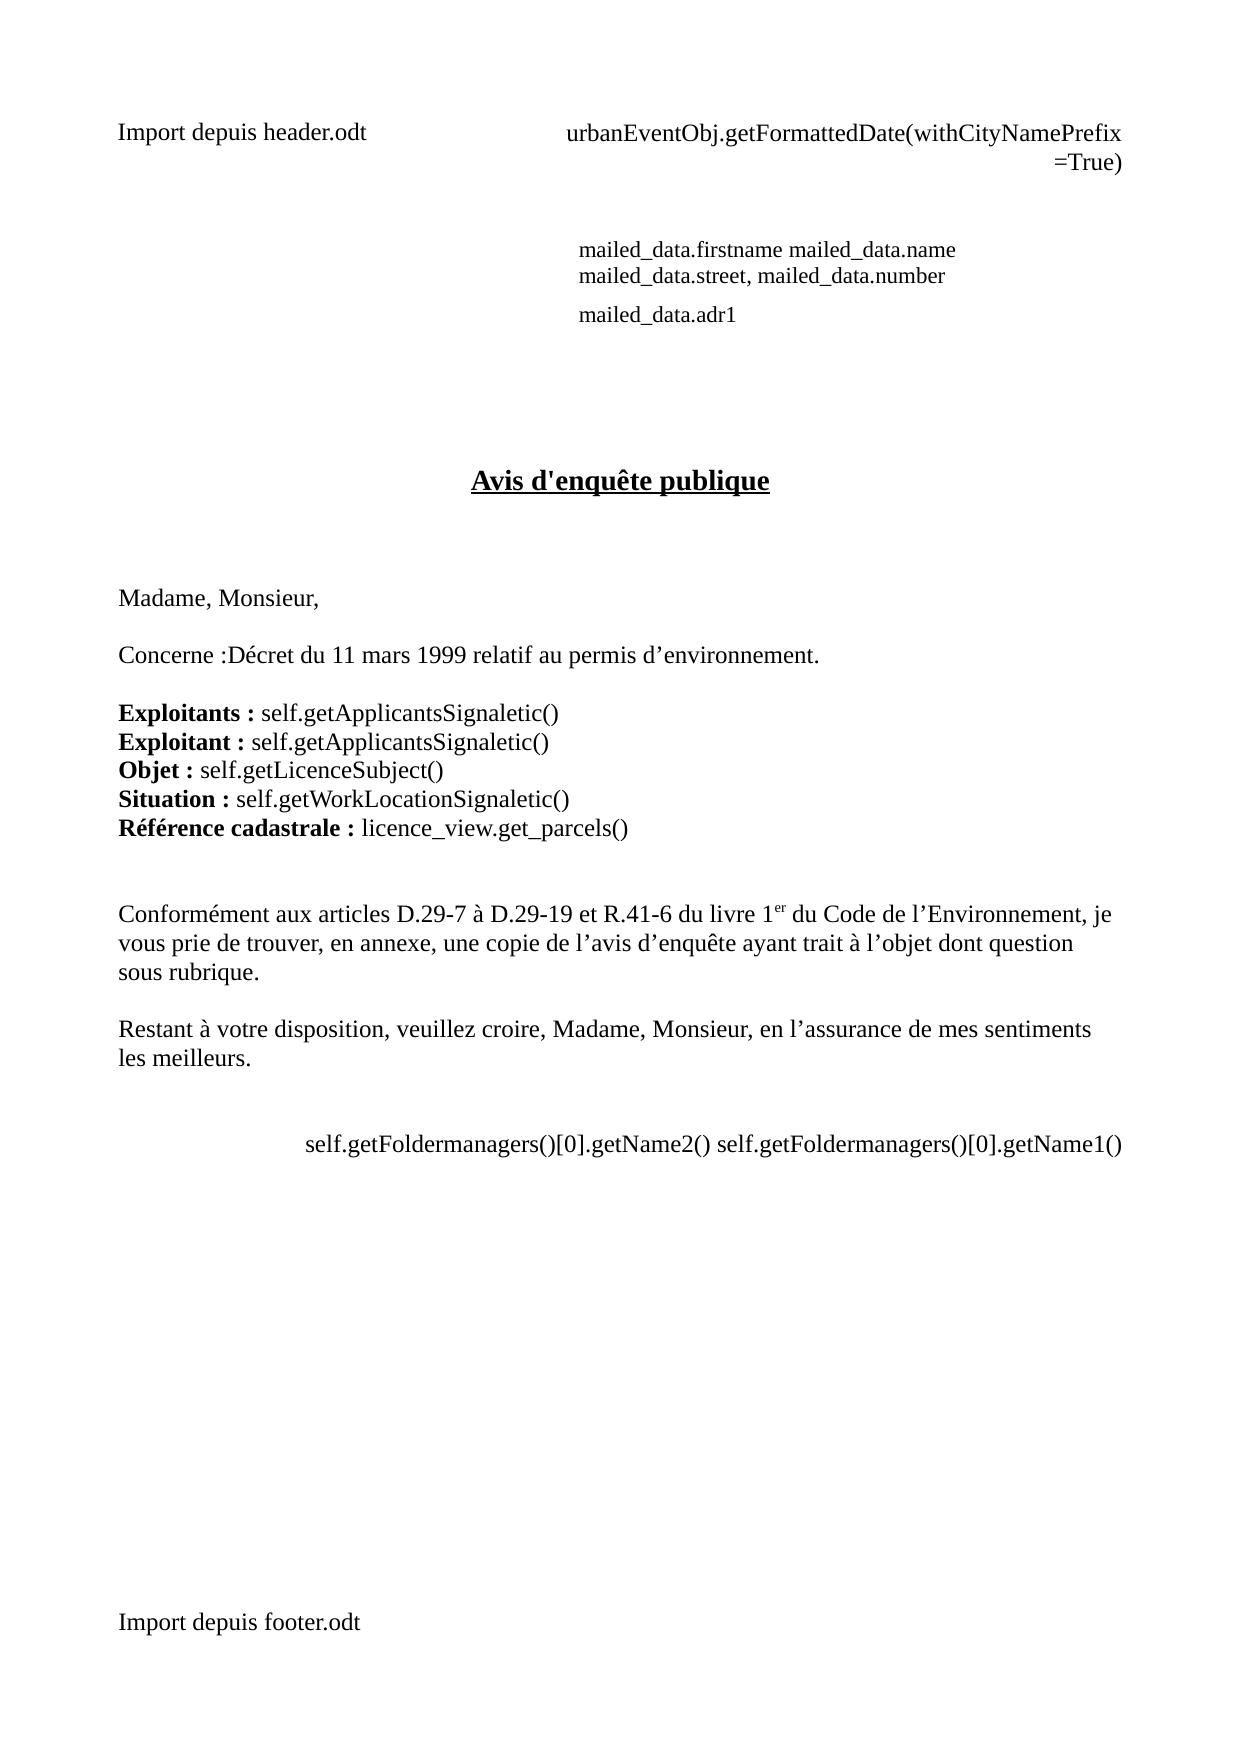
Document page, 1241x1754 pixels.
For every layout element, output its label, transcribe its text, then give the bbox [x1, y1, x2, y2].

title Avis d'enquête publique [118, 463, 1122, 497]
text Situation : self.getWorkLocationSignaletic() [118, 784, 1122, 813]
text Madame, Monsieur, [118, 583, 1122, 612]
text mailed_data.firstname mailed_data.name mailed_data.street, mailed_data.number [578, 236, 1081, 289]
text Restant à votre disposition, veuillez croire, Madame, Monsieur, en l’assurance de mes sentiments les meilleurs. [118, 1014, 1122, 1072]
text Concerne :Décret du 11 mars 1999 relatif au permis d’environnement. [118, 640, 1122, 669]
text self.getFoldermanagers()[0].getName2() self.getFoldermanagers()[0].getName1() [118, 1129, 1122, 1158]
text Exploitants : self.getApplicantsSignaletic() [118, 698, 1122, 727]
text urbanEventObj.getFormattedDate(withCityNamePrefix=True) [117, 118, 1122, 426]
text Référence cadastrale : licence_view.get_parcels() [118, 813, 1122, 842]
text Import depuis header.odt [117, 117, 538, 146]
text mailed_data.adr1 [578, 301, 1081, 328]
text Conformément aux articles D.29-7 à D.29-19 et R.41-6 du livre 1er du Code de l’Environnement, je vous prie de trouver, en annexe, une copie de l’avis d’enquête ayant trait à l’objet dont question sous rubrique. [118, 899, 1122, 985]
text Objet : self.getLicenceSubject() [118, 755, 1122, 784]
text Exploitant : self.getApplicantsSignaletic() [118, 727, 1122, 755]
